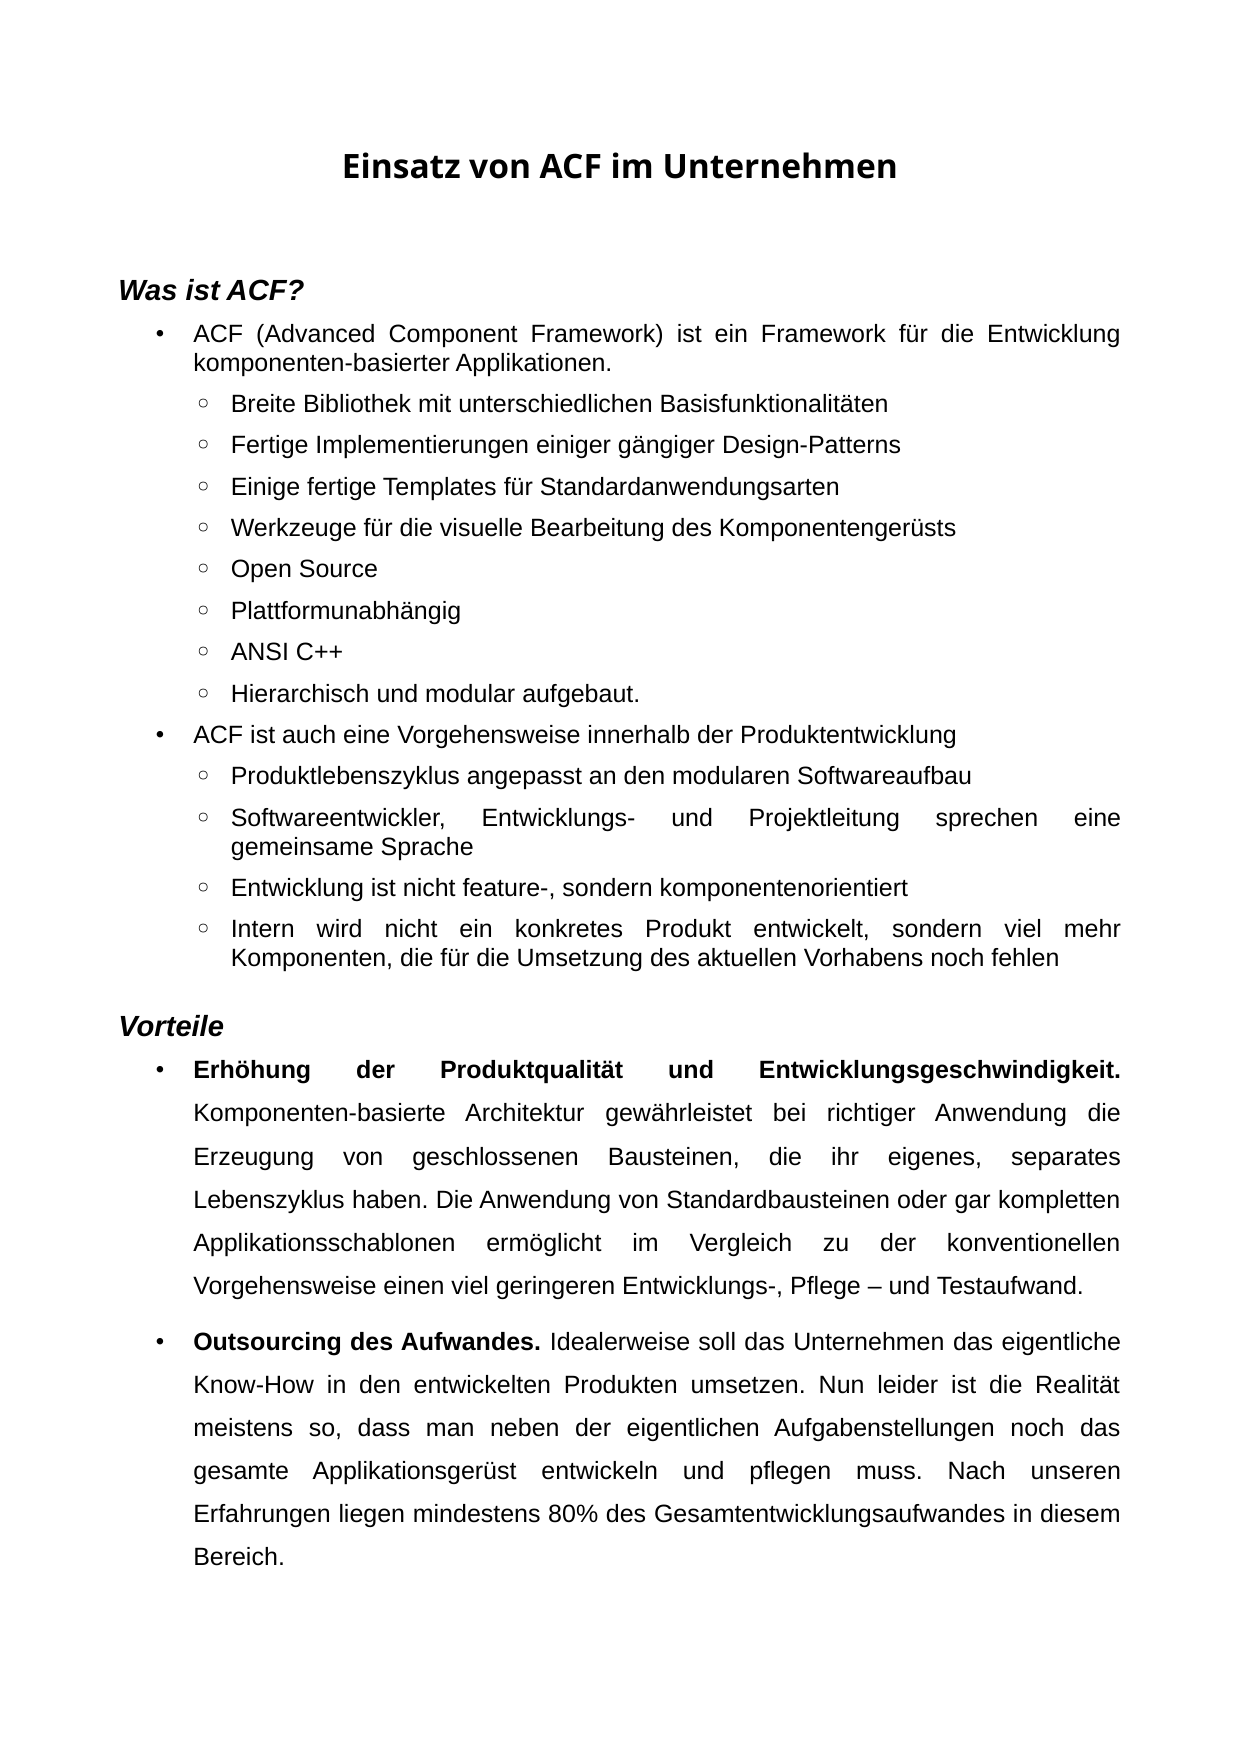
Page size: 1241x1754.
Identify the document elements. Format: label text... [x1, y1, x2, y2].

list Erhöhung der Produktqualität und Entwicklungsgeschwindigkeit. Komponenten-basierte Architektur gewährleistet bei richtiger Anwendung die Erzeugung von geschlossenen Bausteinen, die ihr eigenes, separates Lebenszyklus haben. Die Anwendung von Standardbausteinen oder gar kompletten Applikationsschablonen ermöglicht im Vergleich zu der konventionellen Vorgehensweise einen viel geringeren Entwicklungs-, Pflege – und Testaufwand. [156, 1055, 1122, 1300]
subtitle Einsatz von ACF im Unternehmen [118, 143, 1122, 189]
list Einige fertige Templates für Standardanwendungsarten [193, 472, 1122, 501]
list Plattformunabhängig [193, 596, 1122, 625]
subtitle Vorteile [118, 1009, 1122, 1043]
list Softwareentwickler, Entwicklungs- und Projektleitung sprechen eine gemeinsame Sprache [193, 803, 1122, 860]
list Produktlebenszyklus angepasst an den modularen Softwareaufbau [193, 761, 1122, 790]
list Breite Bibliothek mit unterschiedlichen Basisfunktionalitäten [193, 389, 1122, 418]
list Intern wird nicht ein konkretes Produkt entwickelt, sondern viel mehr Komponenten, die für die Umsetzung des aktuellen Vorhabens noch fehlen [193, 914, 1122, 972]
list Hierarchisch und modular aufgebaut. [193, 678, 1122, 707]
list Open Source [193, 554, 1122, 583]
list ACF ist auch eine Vorgehensweise innerhalb der Produktentwicklung [156, 720, 1122, 749]
list Fertige Implementierungen einiger gängiger Design-Patterns [193, 430, 1122, 459]
list Entwicklung ist nicht feature-, sondern komponentenorientiert [193, 873, 1122, 902]
list ACF (Advanced Component Framework) ist ein Framework für die Entwicklung komponenten-basierter Applikationen. [156, 319, 1122, 377]
subtitle Was ist ACF? [118, 273, 1122, 306]
list Outsourcing des Aufwandes. Idealerweise soll das Unternehmen das eigentliche Know-How in den entwickelten Produkten umsetzen. Nun leider ist die Realität meistens so, dass man neben der eigentlichen Aufgabenstellungen noch das gesamte Applikationsgerüst entwickeln und pflegen muss. Nach unseren Erfahrungen liegen mindestens 80% des Gesamtentwicklungsaufwandes in diesem Bereich. [156, 1327, 1122, 1571]
list Werkzeuge für die visuelle Bearbeitung des Komponentengerüsts [193, 513, 1122, 542]
list ANSI C++ [193, 637, 1122, 666]
